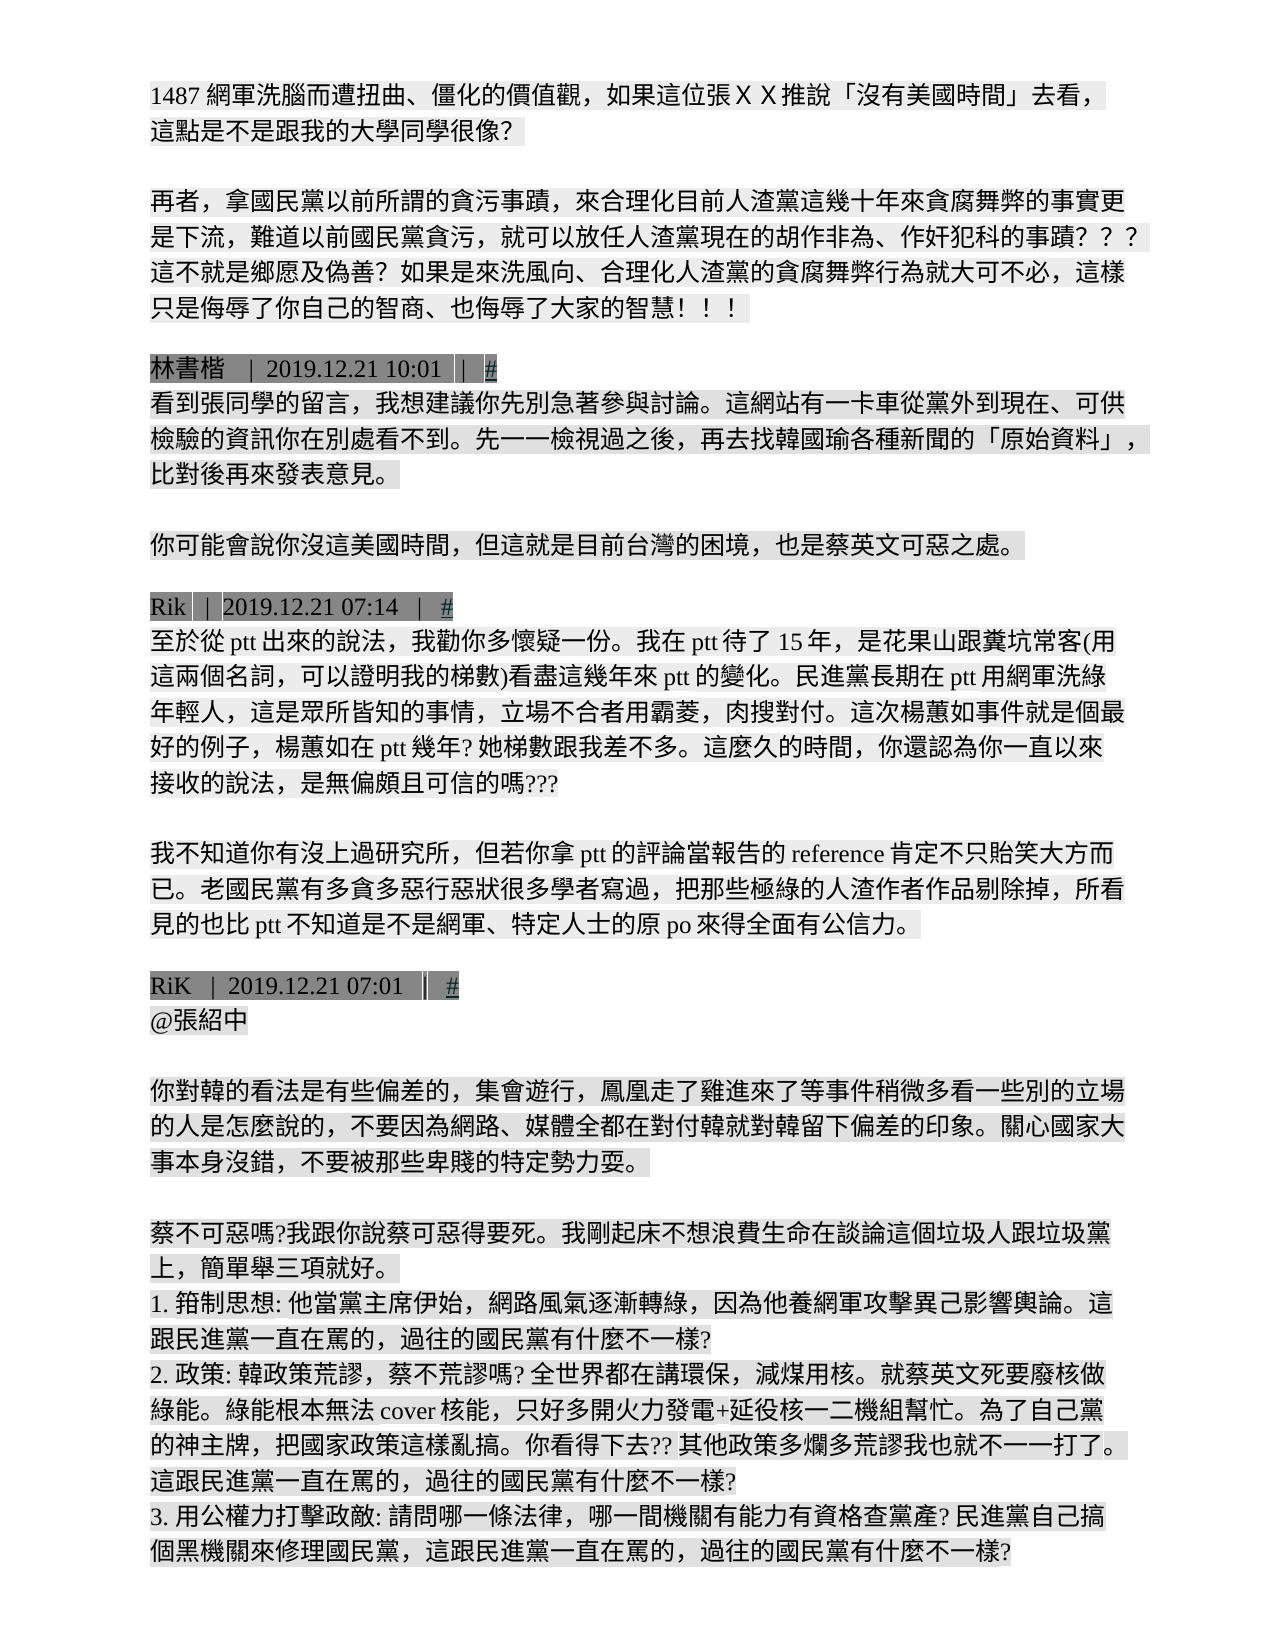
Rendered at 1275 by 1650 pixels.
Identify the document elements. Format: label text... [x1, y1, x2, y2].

text 至於從ptt出來的說法，我勸你多懷疑一份。我在ptt待了15年，是花果山跟糞坑常客(用這兩個名詞，可以證明我的梯數)看盡這幾年來ptt的變化。民進黨長期在ptt用網軍洗綠年輕人，這是眾所皆知的事情，立場不合者用霸菱，肉搜對付。這次楊蕙如事件就是個最好的例子，楊蕙如在ptt幾年? 她梯數跟我差不多。這麼久的時間，你還認為你一直以來接收的說法，是無偏頗且可信的嗎??? 我不知道你有沒上過研究所，但若你拿ptt的評論當報告的reference肯定不只貽笑大方而已。老國民黨有多貪多惡行惡狀很多學者寫過，把那些極綠的人渣作者作品剔除掉，所看見的也比ptt不知道是不是網軍、特定人士的原po來得全面有公信力。 [150, 621, 1125, 939]
text 林書楷 | 2019.12.21 10:01 | # [150, 348, 1125, 383]
text RiK | 2019.12.21 07:01 | # [150, 964, 1125, 1000]
text 我有一個大學同學，常會去拿綠媒、網路的黑韓、抹黑、抹紅、抹黃、遭扭曲的報導傳給我看，我請他去看原文、也傳一些正確的新聞、評論請他看，他卻說不必，這就好像在侮辱他自己的智商、侮辱我的智慧！ 類似這種鬼打牆的抹黑手法相信大家都有碰過，當一個人已經執著、僵化他原本的立場、不想去看澄清或者當事人的原話、原文，基本上就是代表他不想去扭轉他已經被綠媒、1487 網軍洗腦而遭扭曲、僵化的價值觀，如果這位張ＸＸ推說「沒有美國時間」去看，這點是不是跟我的大學同學很像？ 再者，拿國民黨以前所謂的貪污事蹟，來合理化目前人渣黨這幾十年來貪腐舞弊的事實更是下流，難道以前國民黨貪污，就可以放任人渣黨現在的胡作非為、作奸犯科的事蹟？？？這不就是鄉愿及偽善？如果是來洗風向、合理化人渣黨的貪腐舞弊行為就大可不必，這樣只是侮辱了你自己的智商、也侮辱了大家的智慧！！！ [150, 75, 1125, 323]
text 看到張同學的留言，我想建議你先別急著參與討論。這網站有一卡車從黨外到現在、可供檢驗的資訊你在別處看不到。先一一檢視過之後，再去找韓國瑜各種新聞的「原始資料」，比對後再來發表意見。 你可能會說你沒這美國時間，但這就是目前台灣的困境，也是蔡英文可惡之處。 [150, 383, 1125, 560]
text Rik | 2019.12.21 07:14 | # [150, 585, 1125, 621]
text @張紹中 你對韓的看法是有些偏差的，集會遊行，鳳凰走了雞進來了等事件稍微多看一些別的立場的人是怎麼說的，不要因為網路、媒體全都在對付韓就對韓留下偏差的印象。關心國家大事本身沒錯，不要被那些卑賤的特定勢力耍。 蔡不可惡嗎?我跟你說蔡可惡得要死。我剛起床不想浪費生命在談論這個垃圾人跟垃圾黨上，簡單舉三項就好。 1. 箝制思想: 他當黨主席伊始，網路風氣逐漸轉綠，因為他養網軍攻擊異己影響輿論。這跟民進黨一直在罵的，過往的國民黨有什麼不一樣? 2. 政策: 韓政策荒謬，蔡不荒謬嗎? 全世界都在講環保，減煤用核。就蔡英文死要廢核做綠能。綠能根本無法cover核能，只好多開火力發電+延役核一二機組幫忙。為了自己黨的神主牌，把國家政策這樣亂搞。你看得下去?? 其他政策多爛多荒謬我也就不一一打了。這跟民進黨一直在罵的，過往的國民黨有什麼不一樣? 3. 用公權力打擊政敵: 請問哪一條法律，哪一間機關有能力有資格查黨產? 民進黨自己搞個黑機關來修理國民黨，這跟民進黨一直在罵的，過往的國民黨有什麼不一樣? 媒體受特定勢力影響在檢討韓，韓要挑戰總統位置被檢驗那是應該的。但蔡呢? 她做了四年總統，媒體每天檢討韓好像韓過去四年是總統，蔡反而像是挑戰者一樣沒什麼受檢討，過去每一次的總統大選都沒這種檢討挑戰者更甚執政者的情況，你不覺得這個情況很奇怪? 我就直說了啦，你被耍被操弄了都不知道。 [150, 1000, 1125, 1567]
